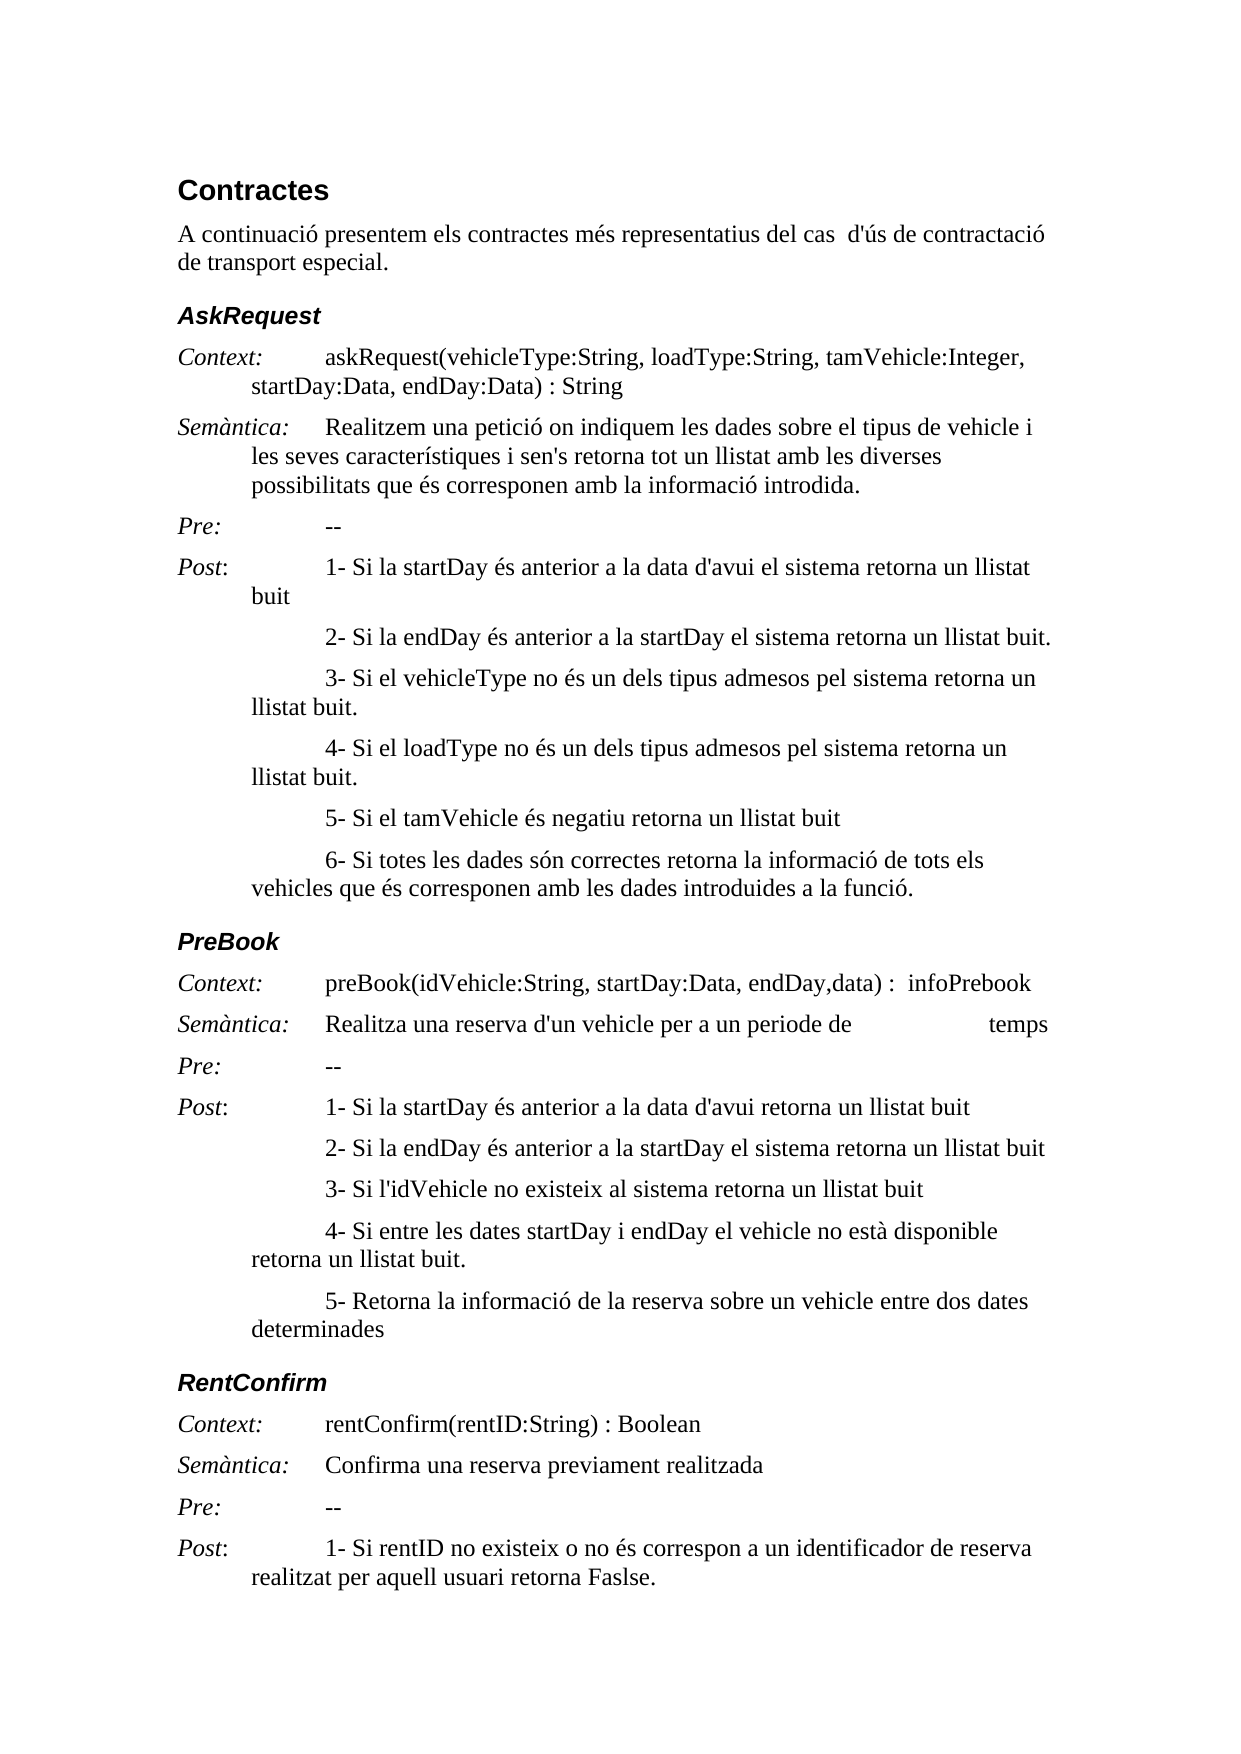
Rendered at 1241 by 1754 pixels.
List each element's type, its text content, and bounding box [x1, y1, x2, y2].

text Pre: -- [177, 1492, 1063, 1521]
subtitle RentConfirm [177, 1368, 1063, 1397]
text 5- Si el tamVehicle és negatiu retorna un llistat buit [177, 803, 1063, 832]
text Pre: -- [177, 511, 1063, 540]
text 6- Si totes les dades són correctes retorna la informació de tots els vehicles que és corresponen amb les dades introduides a la funció. [177, 845, 1063, 902]
text 2- Si la endDay és anterior a la startDay el sistema retorna un llistat buit [177, 1133, 1063, 1162]
text 3- Si el vehicleType no és un dels tipus admesos pel sistema retorna un llistat buit. [177, 663, 1063, 721]
subtitle AskRequest [177, 301, 1063, 330]
text Semàntica: Realitzem una petició on indiquem les dades sobre el tipus de vehicle i les seves característiques i sen's retorna tot un llistat amb les diverses possibilitats que és corresponen amb la informació introdida. [177, 412, 1063, 498]
text Post: 1- Si la startDay és anterior a la data d'avui el sistema retorna un llistat buit [177, 552, 1063, 610]
text Semàntica: Confirma una reserva previament realitzada [177, 1451, 1063, 1479]
subtitle PreBook [177, 927, 1063, 956]
text Post: 1- Si la startDay és anterior a la data d'avui retorna un llistat buit [177, 1092, 1063, 1121]
text 4- Si el loadType no és un dels tipus admesos pel sistema retorna un llistat buit. [177, 733, 1063, 791]
text 3- Si l'idVehicle no existeix al sistema retorna un llistat buit [177, 1174, 1063, 1203]
text Context: preBook(idVehicle:String, startDay:Data, endDay,data) : infoPrebook [177, 968, 1063, 997]
text Post: 1- Si rentID no existeix o no és correspon a un identificador de reserva realitzat per aquell usuari retorna Faslse. [177, 1533, 1063, 1591]
text 5- Retorna la informació de la reserva sobre un vehicle entre dos dates determinades [177, 1286, 1063, 1343]
text A continuació presentem els contractes més representatius del cas d'ús de contractació de transport especial. [177, 219, 1063, 276]
subtitle Contractes [177, 173, 1063, 206]
text Pre: -- [177, 1051, 1063, 1079]
text Semàntica: Realitza una reserva d'un vehicle per a un periode de temps [177, 1009, 1063, 1038]
text 4- Si entre les dates startDay i endDay el vehicle no està disponible retorna un llistat buit. [177, 1216, 1063, 1273]
text 2- Si la endDay és anterior a la startDay el sistema retorna un llistat buit. [177, 622, 1063, 651]
text Context: askRequest(vehicleType:String, loadType:String, tamVehicle:Integer, startDay:Data, endDay:Data) : String [177, 342, 1063, 400]
text Context: rentConfirm(rentID:String) : Boolean [177, 1409, 1063, 1438]
